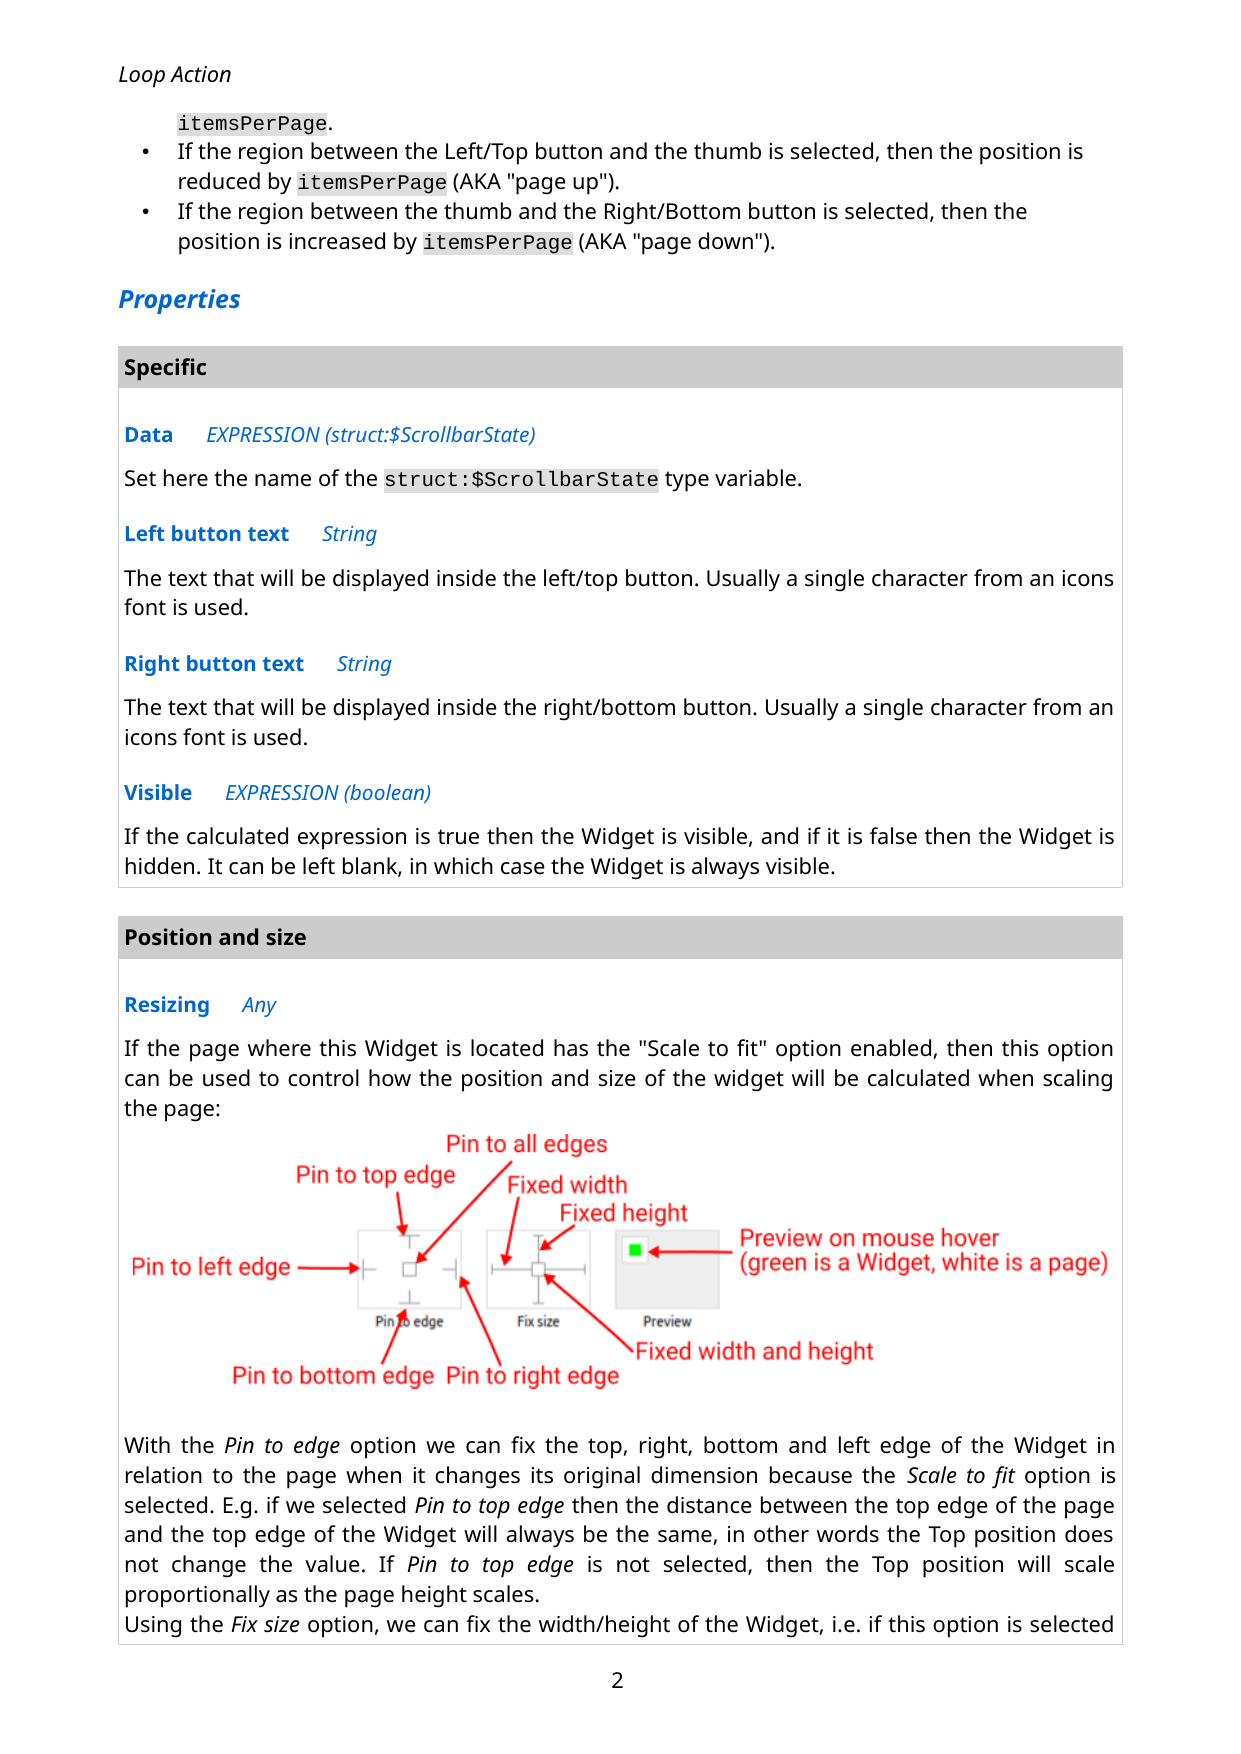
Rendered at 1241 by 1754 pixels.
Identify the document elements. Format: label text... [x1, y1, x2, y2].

list If the region between the Left/Top button and the thumb is selected, then the position is reduced by itemsPerPage (AKA "page up"). [142, 136, 1110, 196]
picture [132, 1134, 1108, 1389]
table_cell Data EXPRESSION (struct:$ScrollbarState) Set here the name of the struct:$ScrollbarState type variable. Left button text String The text that will be displayed inside the left/top button. Usually a single character from an icons font is used. Right button text String The text that will be displayed inside the right/bottom button. Usually a single character from an icons font is used. Visible EXPRESSION (boolean) If the calculated expression is true then the Widget is visible, and if it is false then the Widget is hidden. It can be left blank, in which case the Widget is always visible. [119, 388, 1122, 887]
table_cell With the Pin to edge option we can fix the top, right, bottom and left edge of the Widget in relation to the page when it changes its original dimension because the Scale to fit option is selected. E.g. if we selected Pin to top edge then the distance between the top edge of the page and the top edge of the Widget will always be the same, in other words the Top position does not change the value. If Pin to top edge is not selected, then the Top position will scale proportionally as the page height scales. Using the Fix size option, we can fix the width/height of the Widget, i.e. if this option is selected [119, 1389, 1122, 1644]
table_header Position and size [119, 917, 1122, 958]
subtitle Properties [118, 282, 1122, 316]
list If the region between the thumb and the Right/Bottom button is selected, then the position is increased by itemsPerPage (AKA "page down"). [142, 196, 1110, 256]
table_cell Resizing Any If the page where this Widget is located has the "Scale to fit" option enabled, then this option can be used to control how the position and size of the widget will be calculated when scaling the page: [119, 959, 1122, 1134]
table_header Specific [119, 347, 1122, 387]
list - itemsPerPage. [142, 107, 1110, 136]
